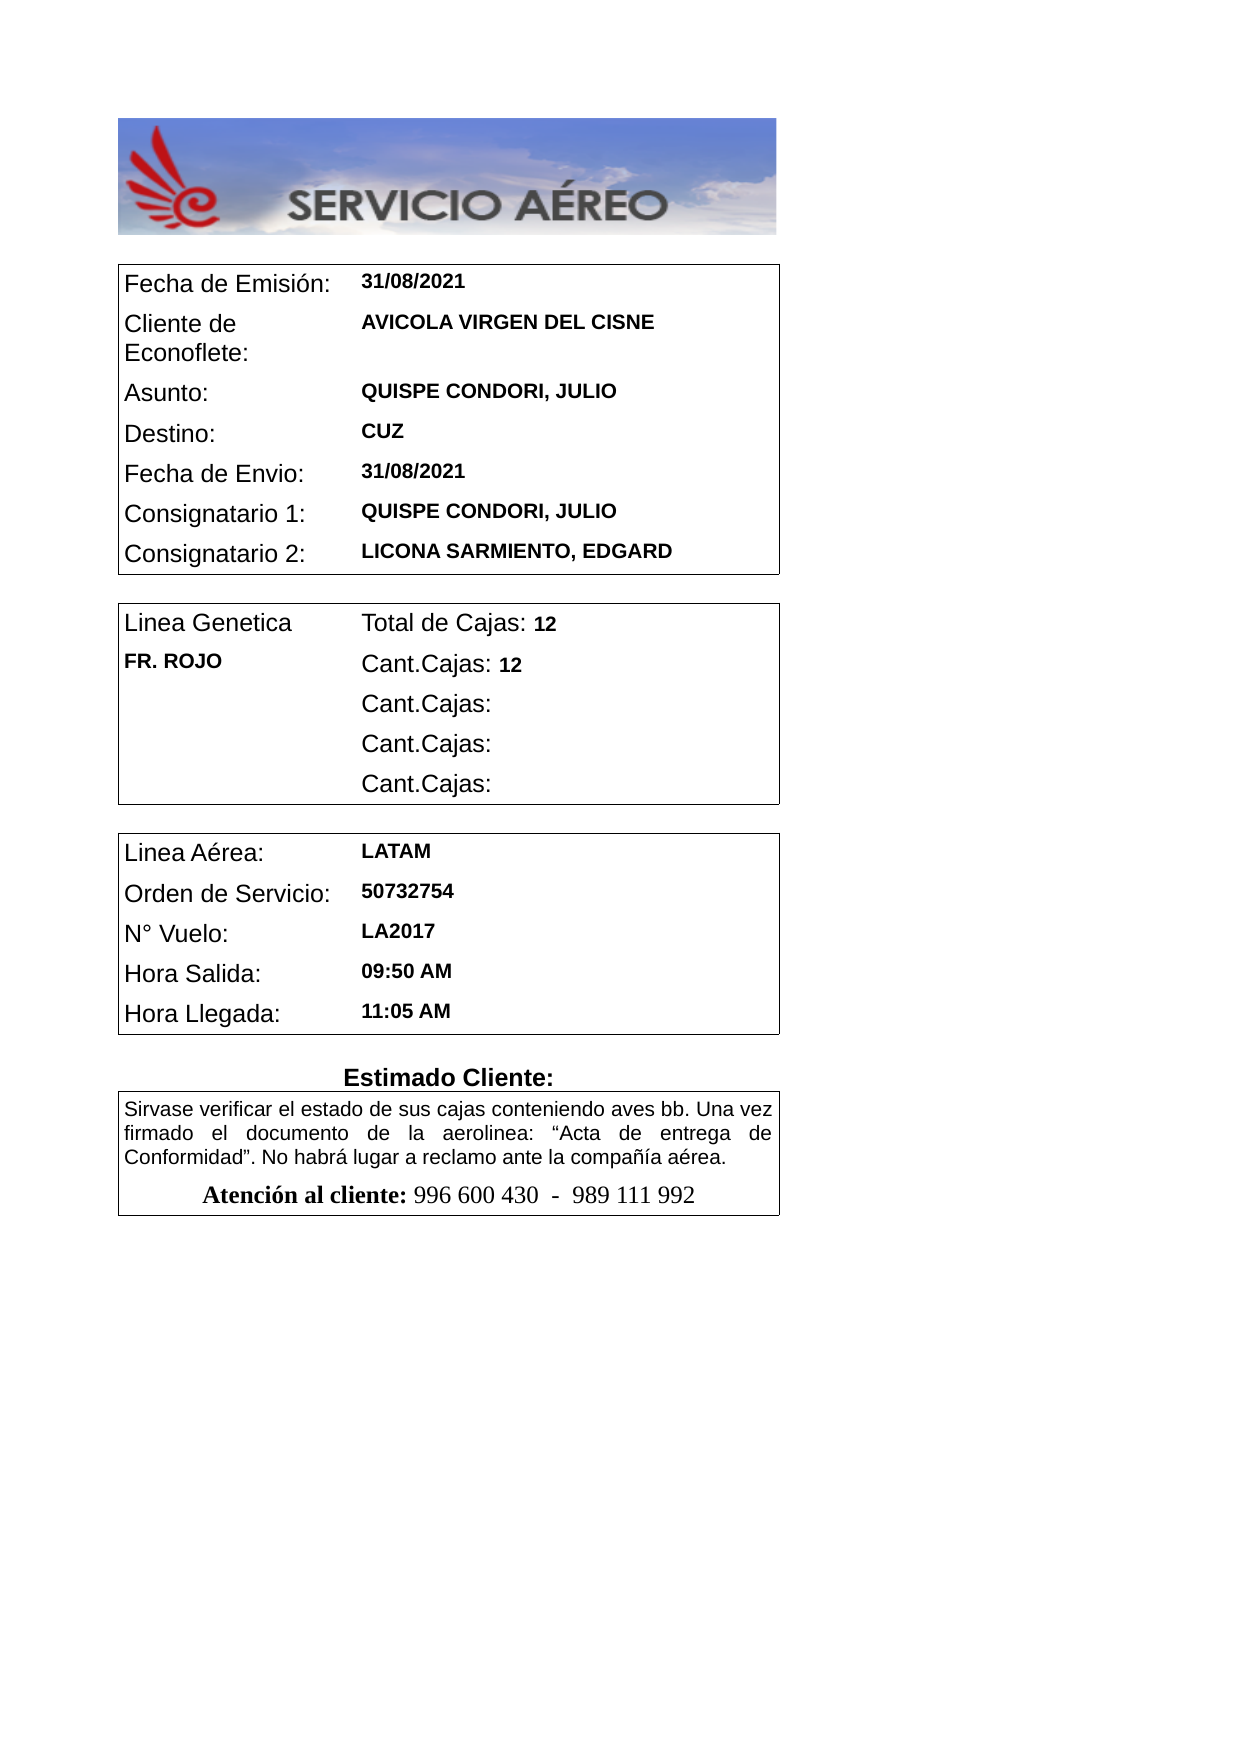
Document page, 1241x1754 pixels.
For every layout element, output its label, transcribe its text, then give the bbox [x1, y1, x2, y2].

table_cell N° Vuelo: [119, 913, 356, 953]
table_cell LATAM [356, 834, 779, 873]
table_cell Orden de Servicio: [119, 873, 356, 913]
table_cell Cant.Cajas: 12 [356, 643, 779, 683]
table_cell CUZ [356, 413, 779, 453]
table_header 31/08/2021 [356, 265, 779, 304]
picture [118, 118, 777, 235]
table_cell 31/08/2021 [356, 453, 779, 493]
table_cell Hora Salida: [119, 953, 356, 993]
table_cell FR. ROJO [119, 643, 356, 683]
table_cell [119, 723, 356, 763]
table_cell Destino: [119, 413, 356, 453]
table_cell 11:05 AM [356, 994, 779, 1034]
table_cell 09:50 AM [356, 953, 779, 993]
table_cell Hora Llegada: [119, 994, 356, 1034]
table_header Fecha de Emisión: [119, 265, 356, 304]
table_cell [119, 764, 356, 804]
table_cell Cant.Cajas: [356, 723, 779, 763]
table_cell QUISPE CONDORI, JULIO [356, 493, 779, 533]
table_cell [118, 805, 356, 833]
table_cell [356, 805, 779, 833]
table_cell Fecha de Envio: [119, 453, 356, 493]
table_cell Cant.Cajas: [356, 764, 779, 804]
table_cell LICONA SARMIENTO, EDGARD [356, 534, 779, 574]
table_cell Total de Cajas: 12 [356, 604, 779, 643]
table_cell Asunto: [119, 373, 356, 413]
table_cell 50732754 [356, 873, 779, 913]
table_cell QUISPE CONDORI, JULIO [356, 373, 779, 413]
table_cell Consignatario 1: [119, 493, 356, 533]
table_cell Atención al cliente: 996 600 430 - 989 111 992 [119, 1175, 779, 1215]
table_cell Cliente de Econoflete: [119, 304, 356, 373]
table_cell LA2017 [356, 913, 779, 953]
table_cell Consignatario 2: [119, 534, 356, 574]
table_cell AVICOLA VIRGEN DEL CISNE [356, 304, 779, 373]
table_cell Sirvase verificar el estado de sus cajas conteniendo aves bb. Una vez firmado el documento de la aerolinea: “Acta de entrega de Conformidad”. No habrá lugar a reclamo ante la compañía aérea. [119, 1092, 779, 1175]
table_cell Cant.Cajas: [356, 683, 779, 723]
table_cell [119, 683, 356, 723]
table_cell [118, 575, 356, 603]
table_cell Linea Aérea: [119, 834, 356, 873]
table_cell Linea Genetica [119, 604, 356, 643]
table_cell [356, 575, 779, 603]
table_cell Estimado Cliente: [118, 1035, 779, 1091]
